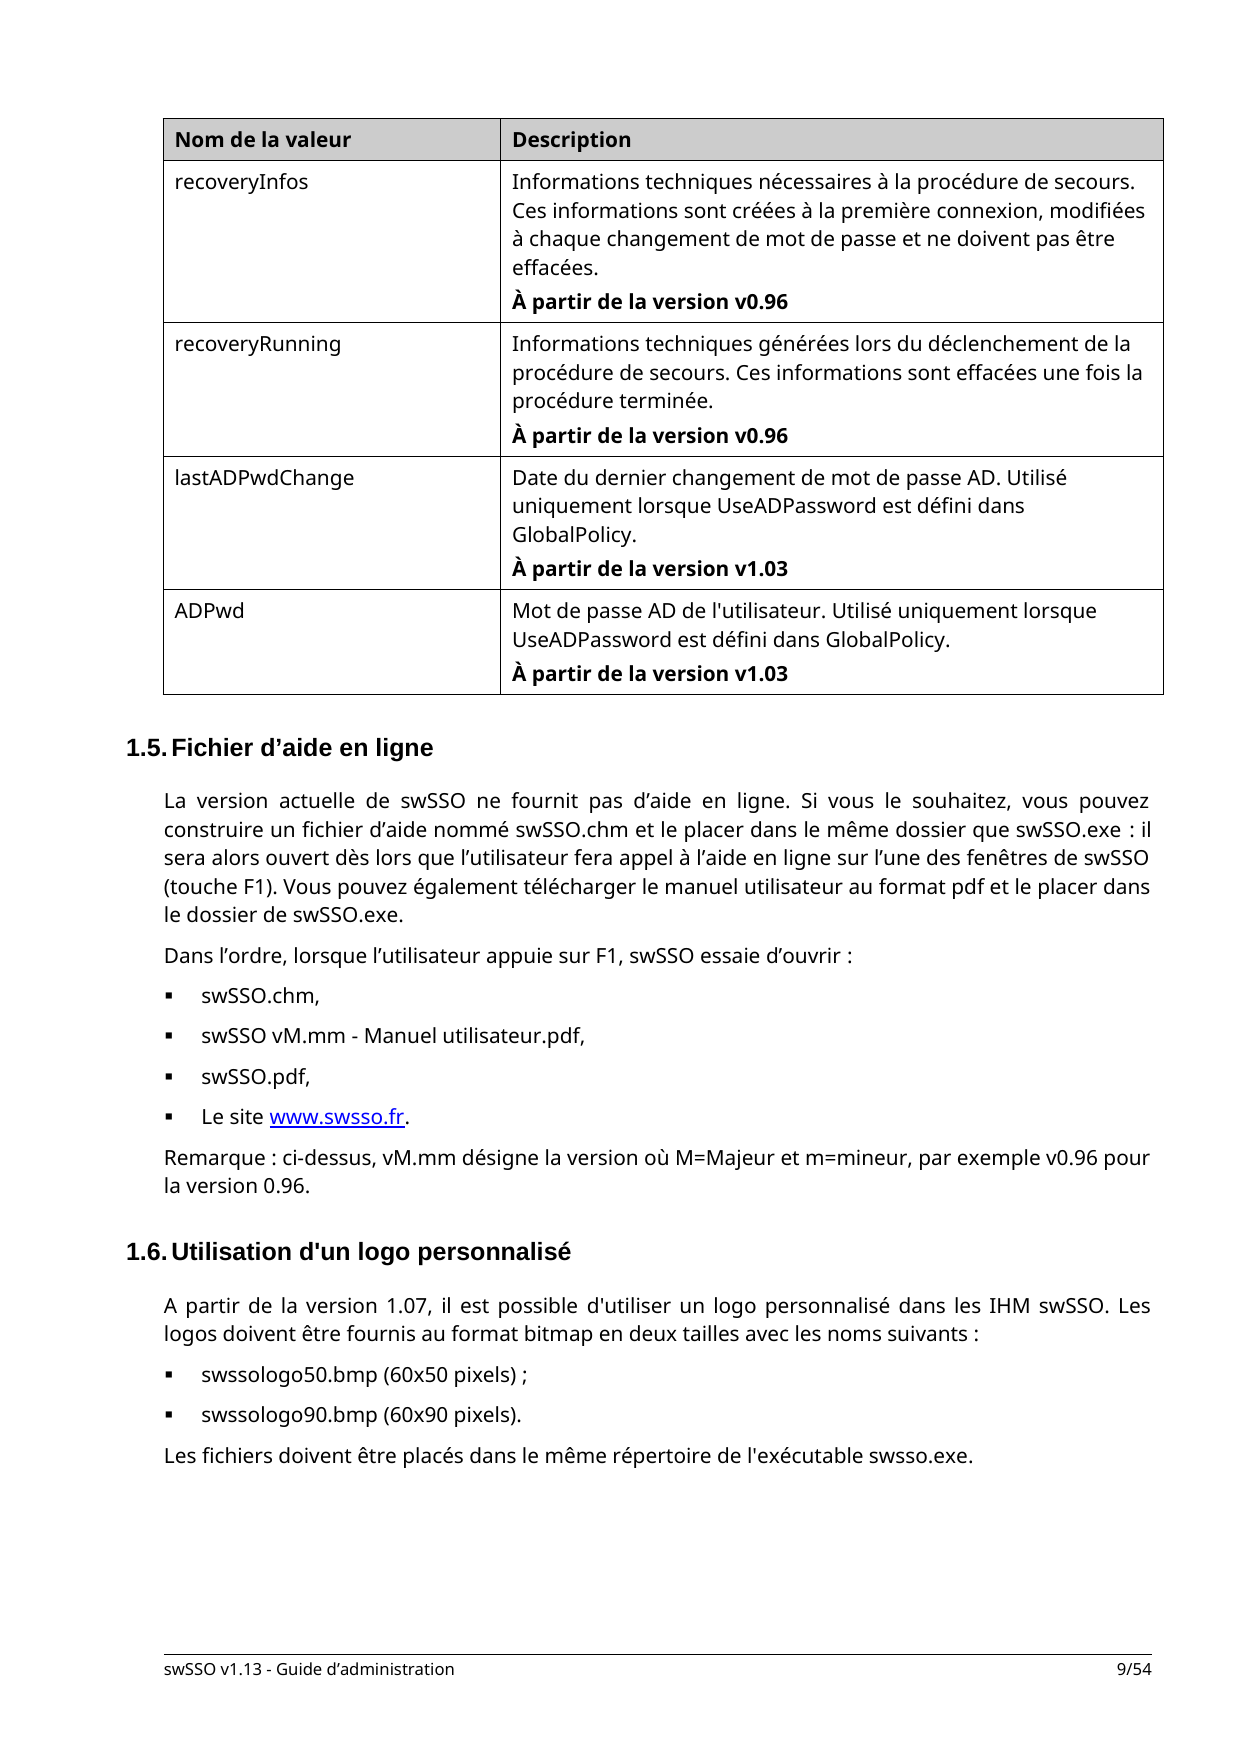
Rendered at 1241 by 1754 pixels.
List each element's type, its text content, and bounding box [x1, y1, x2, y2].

table_cell recoveryInfos [164, 161, 500, 322]
table_header Nom de la valeur [164, 119, 500, 160]
list swssologo90.bmp (60x90 pixels). [164, 1400, 1152, 1428]
text La version actuelle de swSSO ne fournit pas d’aide en ligne. Si vous le souhaitez, vous pouvez construire un fichier d’aide nommé swSSO.chm et le placer dans le même dossier que swSSO.exe : il sera alors ouvert dès lors que l’utilisateur fera appel à l’aide en ligne sur l’une des fenêtres de swSSO (touche F1). Vous pouvez également télécharger le manuel utilisateur au format pdf et le placer dans le dossier de swSSO.exe. [164, 787, 1152, 929]
list swssologo50.bmp (60x50 pixels) ; [164, 1360, 1152, 1388]
text Remarque : ci-dessus, vM.mm désigne la version où M=Majeur et m=mineur, par exemple v0.96 pour la version 0.96. [164, 1143, 1152, 1200]
table_cell lastADPwdChange [164, 457, 500, 589]
table_cell ADPwd [164, 590, 500, 694]
list swSSO vM.mm - Manuel utilisateur.pdf, [164, 1022, 1152, 1050]
list swSSO.chm, [164, 981, 1152, 1010]
text Dans l’ordre, lorsque l’utilisateur appuie sur F1, swSSO essaie d’ouvrir : [164, 941, 1152, 970]
table_cell Informations techniques nécessaires à la procédure de secours. Ces informations sont créées à la première connexion, modifiées à chaque changement de mot de passe et ne doivent pas être effacées. À partir de la version v0.96 [501, 161, 1163, 322]
table_cell Mot de passe AD de l'utilisateur. Utilisé uniquement lorsque UseADPassword est défini dans GlobalPolicy. À partir de la version v1.03 [501, 590, 1163, 694]
subtitle Fichier d’aide en ligne [126, 733, 1152, 762]
table_cell recoveryRunning [164, 323, 500, 456]
text Les fichiers doivent être placés dans le même répertoire de l'exécutable swsso.exe. [164, 1441, 1152, 1469]
table_header Description [501, 119, 1163, 160]
list Le site www.swsso.fr. [164, 1102, 1152, 1131]
text A partir de la version 1.07, il est possible d'utiliser un logo personnalisé dans les IHM swSSO. Les logos doivent être fournis au format bitmap en deux tailles avec les noms suivants : [164, 1291, 1152, 1348]
subtitle Utilisation d'un logo personnalisé [126, 1237, 1152, 1266]
table_cell Date du dernier changement de mot de passe AD. Utilisé uniquement lorsque UseADPassword est défini dans GlobalPolicy. À partir de la version v1.03 [501, 457, 1163, 589]
list swSSO.pdf, [164, 1062, 1152, 1090]
table_cell Informations techniques générées lors du déclenchement de la procédure de secours. Ces informations sont effacées une fois la procédure terminée. À partir de la version v0.96 [501, 323, 1163, 456]
